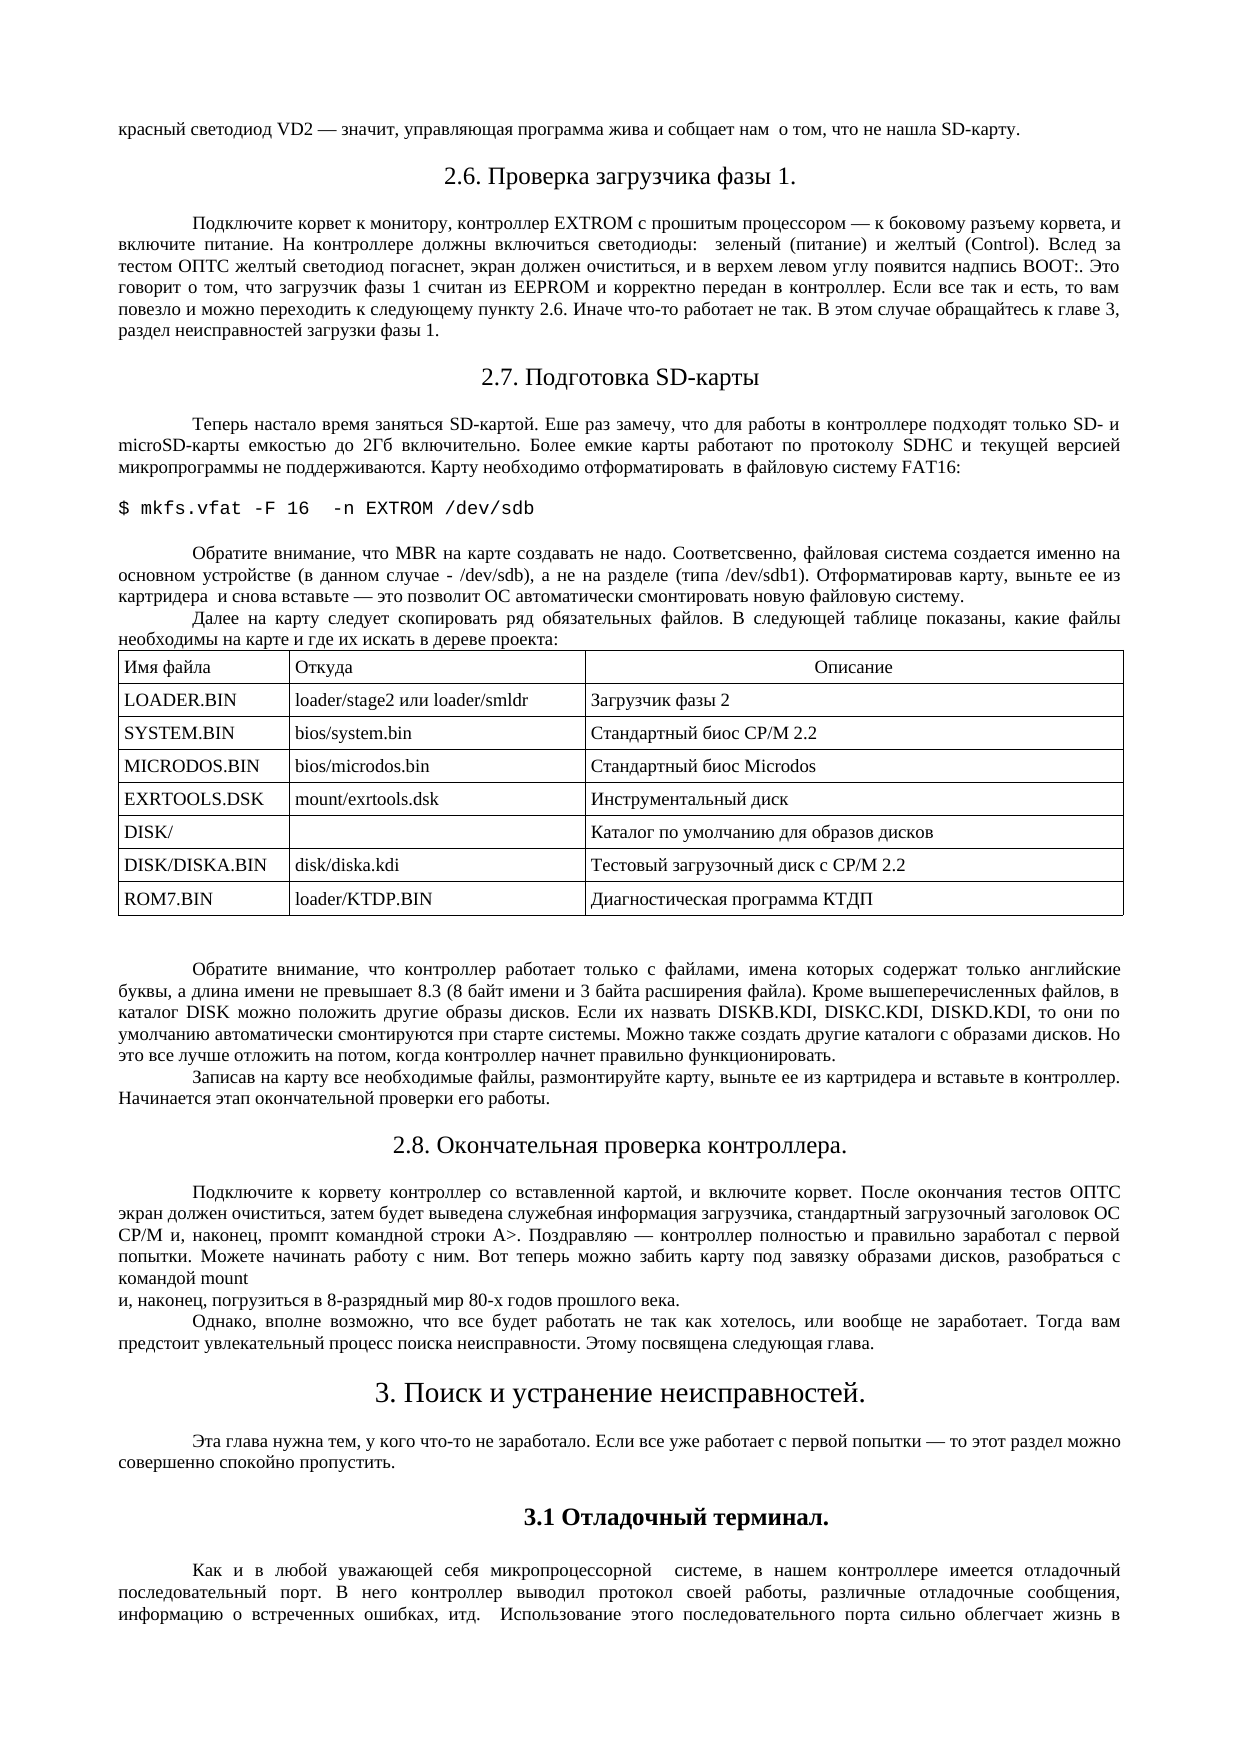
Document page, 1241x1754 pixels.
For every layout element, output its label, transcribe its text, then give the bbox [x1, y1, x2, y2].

table_cell LOADER.BIN [119, 684, 289, 716]
table_cell mount/exrtools.dsk [290, 783, 585, 815]
table_cell MICRODOS.BIN [119, 750, 289, 782]
table_cell Инструментальный диск [586, 783, 1123, 815]
table_cell bios/system.bin [290, 717, 585, 749]
text и, наконец, погрузиться в 8-разрядный мир 80-х годов прошлого века. [118, 1288, 1122, 1310]
table_cell Тестовый загрузочный диск с CP/M 2.2 [586, 849, 1123, 881]
table_cell loader/KTDP.BIN [290, 882, 585, 915]
table_header Описание [586, 651, 1123, 683]
table_cell Диагностическая программа КТДП [586, 882, 1123, 915]
table_cell loader/stage2 или loader/smldr [290, 684, 585, 716]
table_cell disk/diska.kdi [290, 849, 585, 881]
table_cell DISK/ [119, 816, 289, 848]
text 2.6. Проверка загрузчика фазы 1. [118, 161, 1122, 190]
text Теперь настало время заняться SD-картой. Еше раз замечу, что для работы в контроллере подходят только SD- и microSD-карты емкостью до 2Гб включительно. Более емкие карты работают по протоколу SDHC и текущей версией микропрограммы не поддерживаются. Карту необходимо отформатировать в файловую систему FAT16: [118, 413, 1122, 477]
table_header Откуда [290, 651, 585, 683]
list 3.1 Отладочный терминал. [193, 1502, 1122, 1531]
text Записав на карту все необходимые файлы, размонтируйте карту, выньте ее из картридера и вставьте в контроллер. Начинается этап окончательной проверки его работы. [118, 1066, 1122, 1109]
text 2.7. Подготовка SD-карты [118, 362, 1122, 391]
table_cell ROM7.BIN [119, 882, 289, 915]
table_cell SYSTEM.BIN [119, 717, 289, 749]
text $ mkfs.vfat -F 16 -n EXTROM /dev/sdb [118, 499, 1122, 520]
text 3. Поиск и устранение неисправностей. [118, 1375, 1122, 1408]
table_cell EXRTOOLS.DSK [119, 783, 289, 815]
table_cell Загрузчик фазы 2 [586, 684, 1123, 716]
text красный светодиод VD2 — значит, управляющая программа жива и собщает нам о том, что не нашла SD-карту. [118, 118, 1122, 140]
text Подключите корвет к монитору, контроллер EXTROM с прошитым процессором — к боковому разъему корвета, и включите питание. На контроллере должны включиться светодиоды: зеленый (питание) и желтый (Control). Вслед за тестом ОПТС желтый светодиод погаснет, экран должен очиститься, и в верхем левом углу появится надпись BOOT:. Это говорит о том, что загрузчик фазы 1 считан из EEPROM и корректно передан в контроллер. Если все так и есть, то вам повезло и можно переходить к следующему пункту 2.6. Иначе что-то работает не так. В этом случае обращайтесь к главе 3, раздел неисправностей загрузки фазы 1. [118, 212, 1122, 341]
table_cell bios/microdos.bin [290, 750, 585, 782]
table_cell DISK/DISKA.BIN [119, 849, 289, 881]
table_header Имя файла [119, 651, 289, 683]
text Далее на карту следует скопировать ряд обязательных файлов. В следующей таблице показаны, какие файлы необходимы на карте и где их искать в дереве проекта: [118, 607, 1122, 650]
table_cell Стандартный биос Microdos [586, 750, 1123, 782]
text Обратите внимание, что MBR на карте создавать не надо. Соответсвенно, файловая система создается именно на основном устройстве (в данном случае - /dev/sdb), а не на разделе (типа /dev/sdb1). Отформатировав карту, выньте ее из картридера и снова вставьте — это позволит ОС автоматически смонтировать новую файловую систему. [118, 542, 1122, 607]
table_cell Стандартный биос CP/M 2.2 [586, 717, 1123, 749]
text Однако, вполне возможно, что все будет работать не так как хотелось, или вообще не заработает. Тогда вам предстоит увлекательный процесс поиска неисправности. Этому посвящена следующая глава. [118, 1310, 1122, 1353]
text 2.8. Окончательная проверка контроллера. [118, 1130, 1122, 1159]
table_cell [290, 816, 585, 848]
text Подключите к корвету контроллер со вставленной картой, и включите корвет. После окончания тестов ОПТС экран должен очиститься, затем будет выведена служебная информация загрузчика, стандартный загрузочный заголовок ОС CP/M и, наконец, промпт командной строки A>. Поздравляю — контроллер полностью и правильно заработал с первой попытки. Можете начинать работу с ним. Вот теперь можно забить карту под завязку образами дисков, разобраться с командой mount [118, 1181, 1122, 1288]
text Эта глава нужна тем, у кого что-то не заработало. Если все уже работает с первой попытки — то этот раздел можно совершенно спокойно пропустить. [118, 1430, 1122, 1473]
text Как и в любой уважающей себя микропроцессорной системе, в нашем контроллере имеется отладочный последовательный порт. В него контроллер выводил протокол своей работы, различные отладочные сообщения, информацию о встреченных ошибках, итд. Использование этого последовательного порта сильно облегчает жизнь в [118, 1559, 1122, 1624]
table_cell Каталог по умолчанию для образов дисков [586, 816, 1123, 848]
text Обратите внимание, что контроллер работает только с файлами, имена которых содержат только английские буквы, а длина имени не превышает 8.3 (8 байт имени и 3 байта расширения файла). Кроме вышеперечисленных файлов, в каталог DISK можно положить другие образы дисков. Если их назвать DISKB.KDI, DISKC.KDI, DISKD.KDI, то они по умолчанию автоматически смонтируются при старте системы. Можно также создать другие каталоги с образами дисков. Но это все лучше отложить на потом, когда контроллер начнет правильно функционировать. [118, 958, 1122, 1066]
